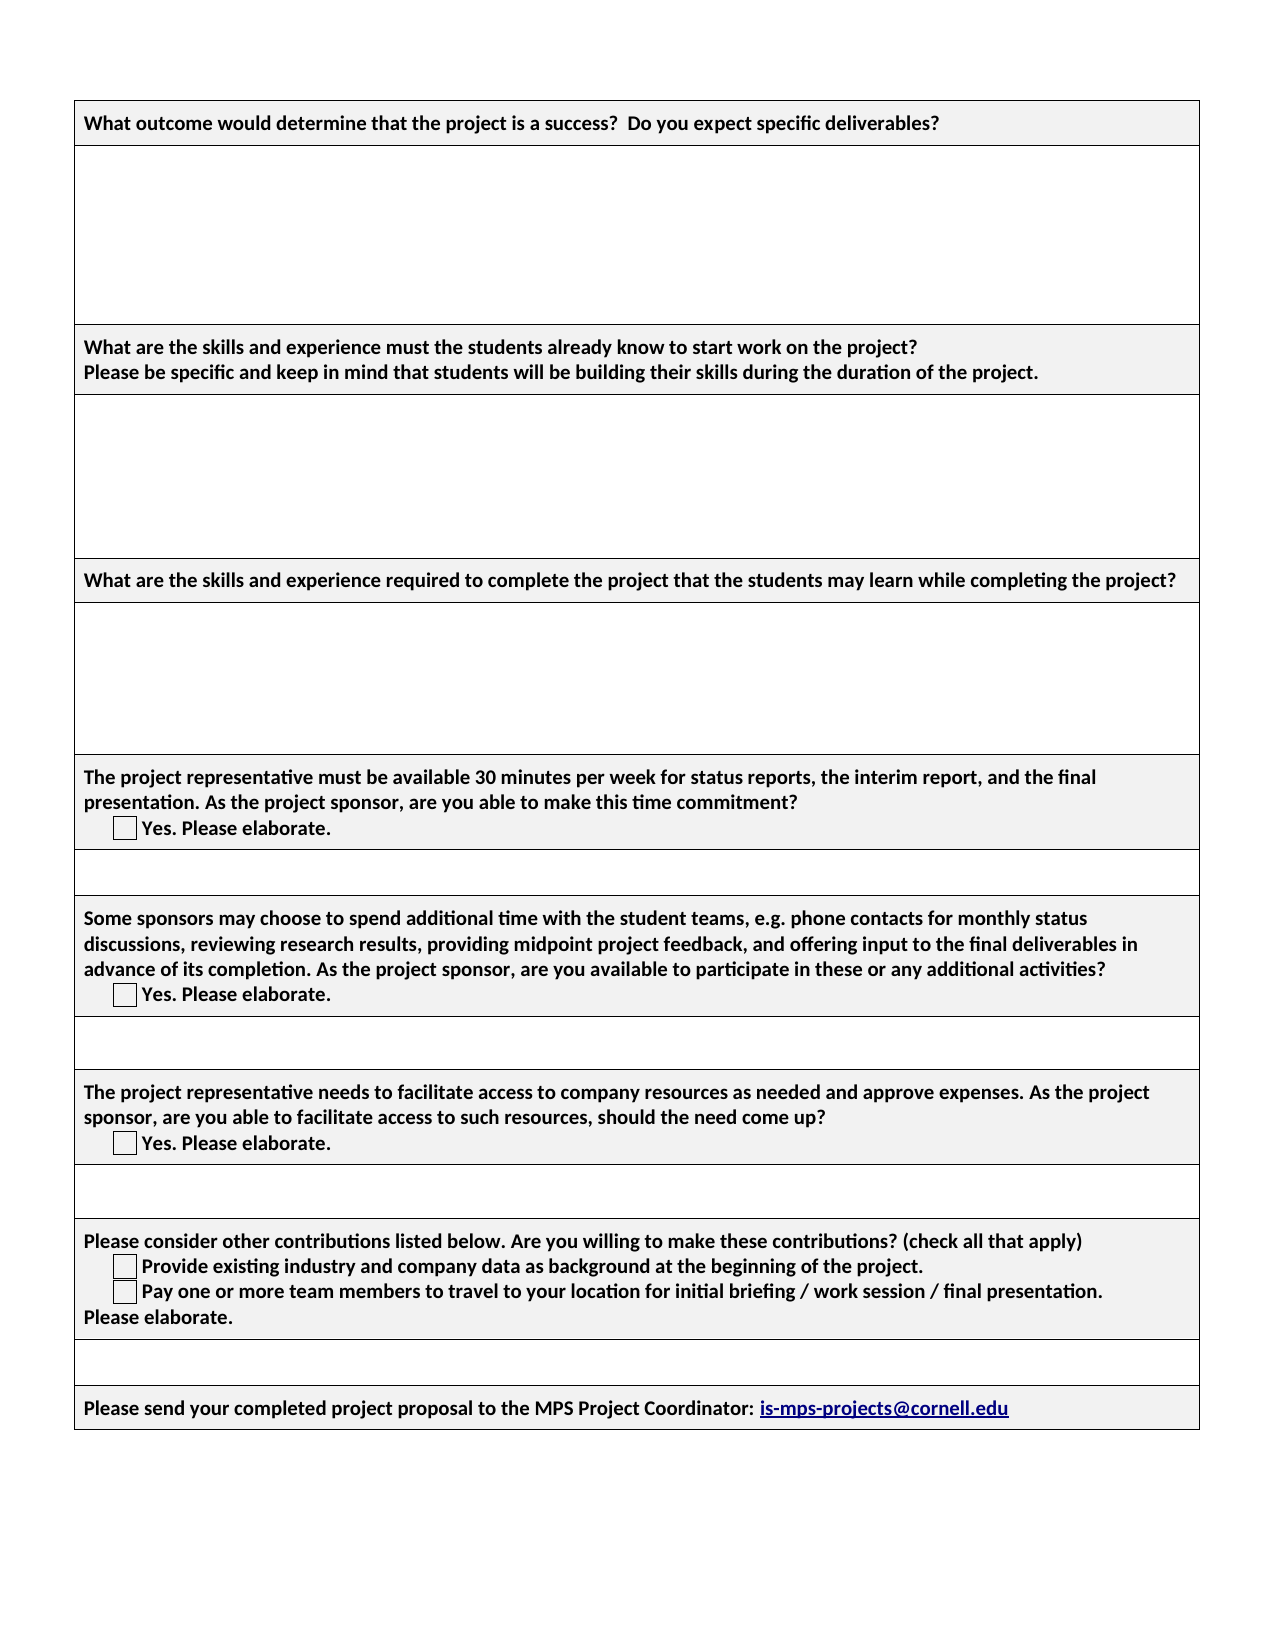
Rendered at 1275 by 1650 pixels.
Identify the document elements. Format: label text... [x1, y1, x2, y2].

table_header What outcome would determine that the project is a success? Do you expect specific deliverables? [75, 101, 1199, 145]
table_cell Please consider other contributions listed below. Are you willing to make these contributions? (check all that apply) Provide existing industry and company data as background at the beginning of the project. Pay one or more team members to travel to your location for initial briefing / work session / final presentation. Please elaborate. [75, 1219, 1199, 1338]
table_cell [75, 1017, 1199, 1069]
table_cell The project representative must be available 30 minutes per week for status reports, the interim report, and the final presentation. As the project sponsor, are you able to make this time commitment? Yes. Please elaborate. [75, 755, 1199, 849]
table_cell [75, 395, 1199, 557]
table_cell [75, 146, 1199, 324]
table_cell Please send your completed project proposal to the MPS Project Coordinator: is-mps-projects@cornell.edu [75, 1386, 1199, 1429]
table_cell What are the skills and experience must the students already know to start work on the project? Please be specific and keep in mind that students will be building their skills during the duration of the project. [75, 325, 1199, 394]
table_cell [75, 1340, 1199, 1385]
table_cell [75, 1165, 1199, 1218]
table_cell [75, 603, 1199, 754]
table_cell The project representative needs to facilitate access to company resources as needed and approve expenses. As the project sponsor, are you able to facilitate access to such resources, should the need come up? Yes. Please elaborate. [75, 1070, 1199, 1164]
table_cell What are the skills and experience required to complete the project that the students may learn while completing the project? [75, 559, 1199, 602]
table_cell Some sponsors may choose to spend additional time with the student teams, e.g. phone contacts for monthly status discussions, reviewing research results, providing midpoint project feedback, and offering input to the final deliverables in advance of its completion. As the project sponsor, are you available to participate in these or any additional activities? Yes. Please elaborate. [75, 896, 1199, 1016]
table_cell [75, 850, 1199, 895]
